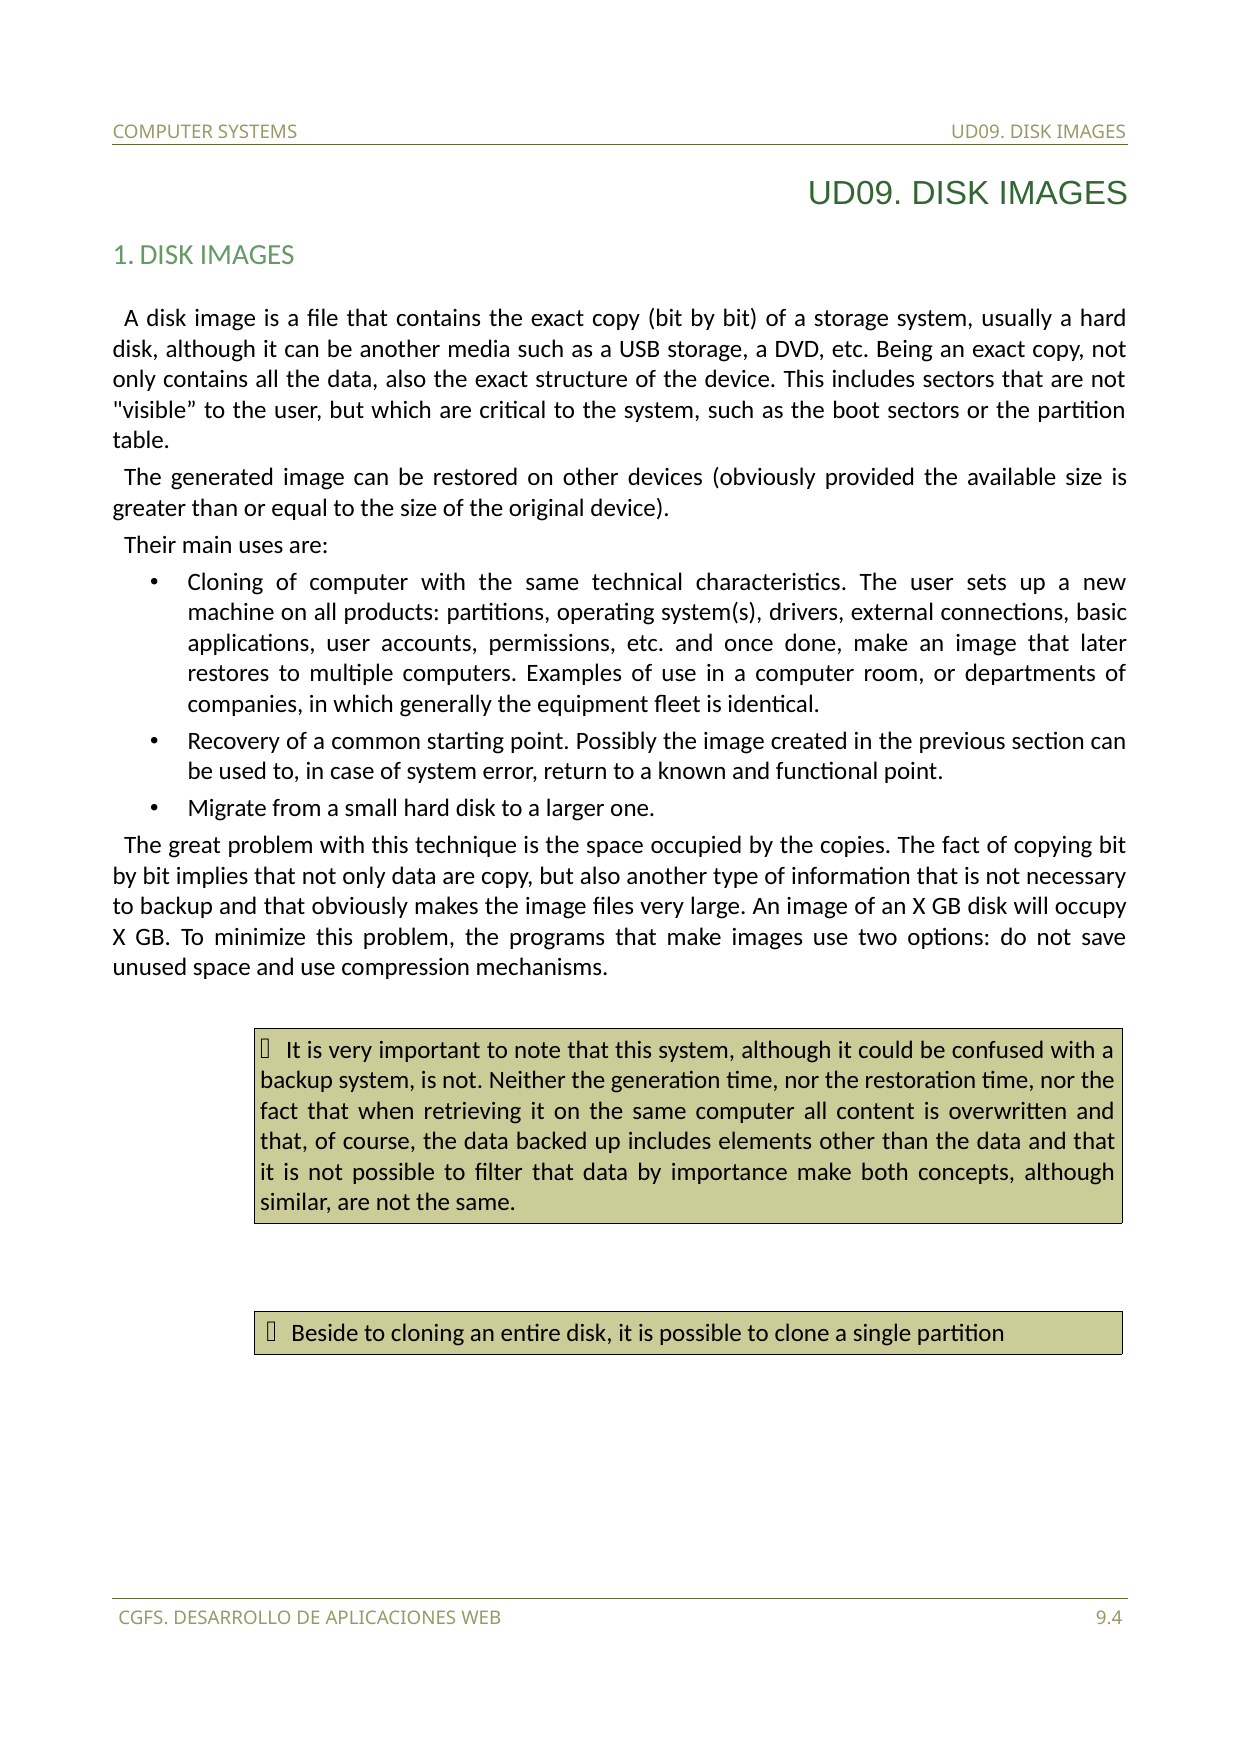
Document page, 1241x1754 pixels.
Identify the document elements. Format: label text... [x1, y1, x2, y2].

text  It is very important to note that this system, although it could be confused with a backup system, is not. Neither the generation time, nor the restoration time, nor the fact that when retrieving it on the same computer all content is overwritten and that, of course, the data backed up includes elements other than the data and that it is not possible to filter that data by importance make both concepts, although similar, are not the same. [255, 1029, 1122, 1223]
list Migrate from a small hard disk to a larger one. [150, 792, 1128, 823]
text  Beside to cloning an entire disk, it is possible to clone a single partition [255, 1312, 1122, 1354]
text The generated image can be restored on other devices (obviously provided the available size is greater than or equal to the size of the original device). [112, 461, 1128, 522]
list Recovery of a common starting point. Possibly the image created in the previous section can be used to, in case of system error, return to a known and functional point. [150, 725, 1128, 786]
text A disk image is a file that contains the exact copy (bit by bit) of a storage system, usually a hard disk, although it can be another media such as a USB storage, a DVD, etc. Being an exact copy, not only contains all the data, also the exact structure of the device. This includes sectors that are not "visible” to the user, but which are critical to the system, such as the boot sectors or the partition table. [112, 302, 1128, 455]
text Their main uses are: [112, 529, 1128, 559]
text The great problem with this technique is the space occupied by the copies. The fact of copying bit by bit implies that not only data are copy, but also another type of information that is not necessary to backup and that obviously makes the image files very large. An image of an X GB disk will occupy X GB. To minimize this problem, the programs that make images use two options: do not save unused space and use compression mechanisms. [112, 829, 1128, 982]
text UD09. Disk images [112, 173, 1128, 212]
subtitle Disk Images [112, 236, 1128, 272]
list Cloning of computer with the same technical characteristics. The user sets up a new machine on all products: partitions, operating system(s), drivers, external connections, basic applications, user accounts, permissions, etc. and once done, make an image that later restores to multiple computers. Examples of use in a computer room, or departments of companies, in which generally the equipment fleet is identical. [150, 566, 1128, 718]
